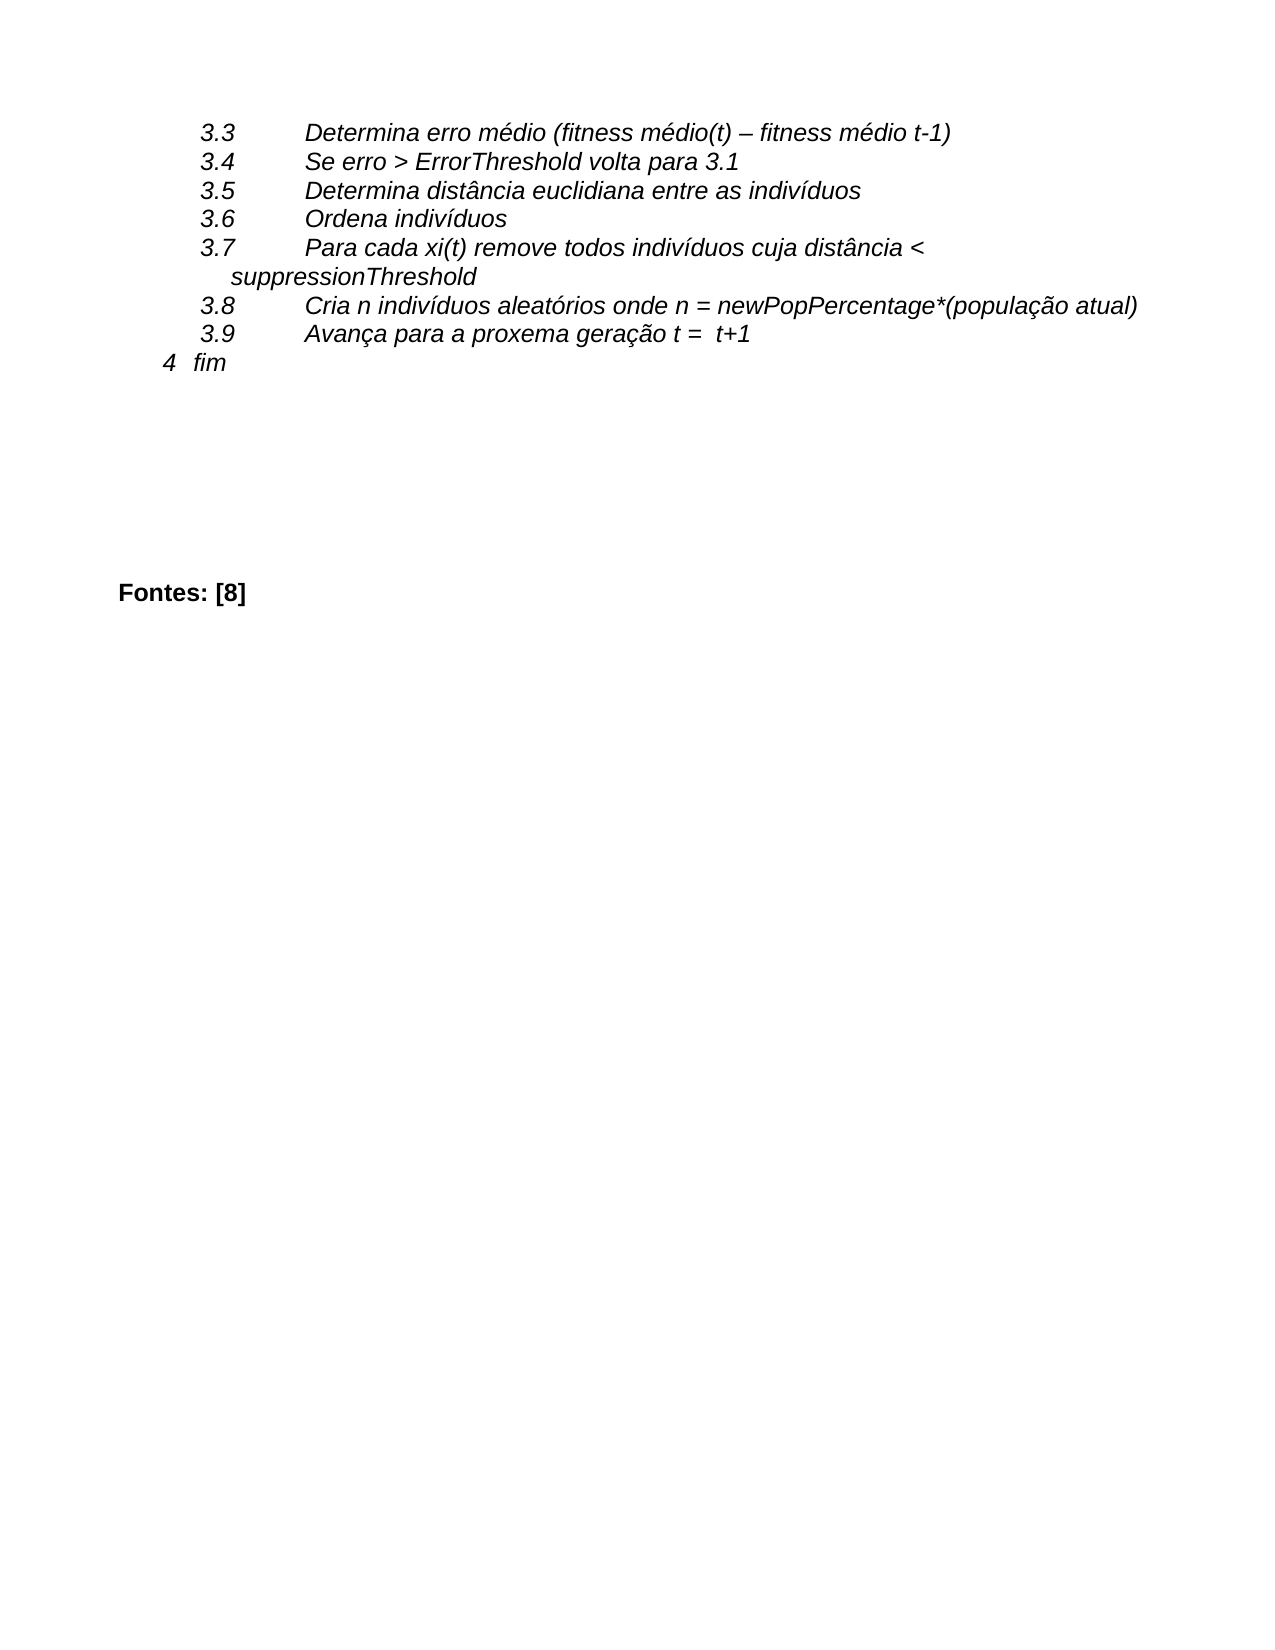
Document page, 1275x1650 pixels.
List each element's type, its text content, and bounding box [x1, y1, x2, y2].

list Ordena indivíduos [193, 204, 1157, 233]
list Avança para a proxema geração t = t+1 [193, 319, 1157, 348]
list Cria n indivíduos aleatórios onde n = newPopPercentage*(população atual) [193, 291, 1157, 319]
list Se erro > ErrorThreshold volta para 3.1 [193, 147, 1157, 176]
list Para cada xi(t) remove todos indivíduos cuja distância < suppressionThreshold [193, 233, 1157, 291]
list fim [156, 348, 1157, 377]
list Determina distância euclidiana entre as indivíduos [193, 176, 1157, 204]
list Determina erro médio (fitness médio(t) – fitness médio t-1) [193, 118, 1157, 147]
text Fontes: [8]⁠ [118, 578, 1157, 607]
